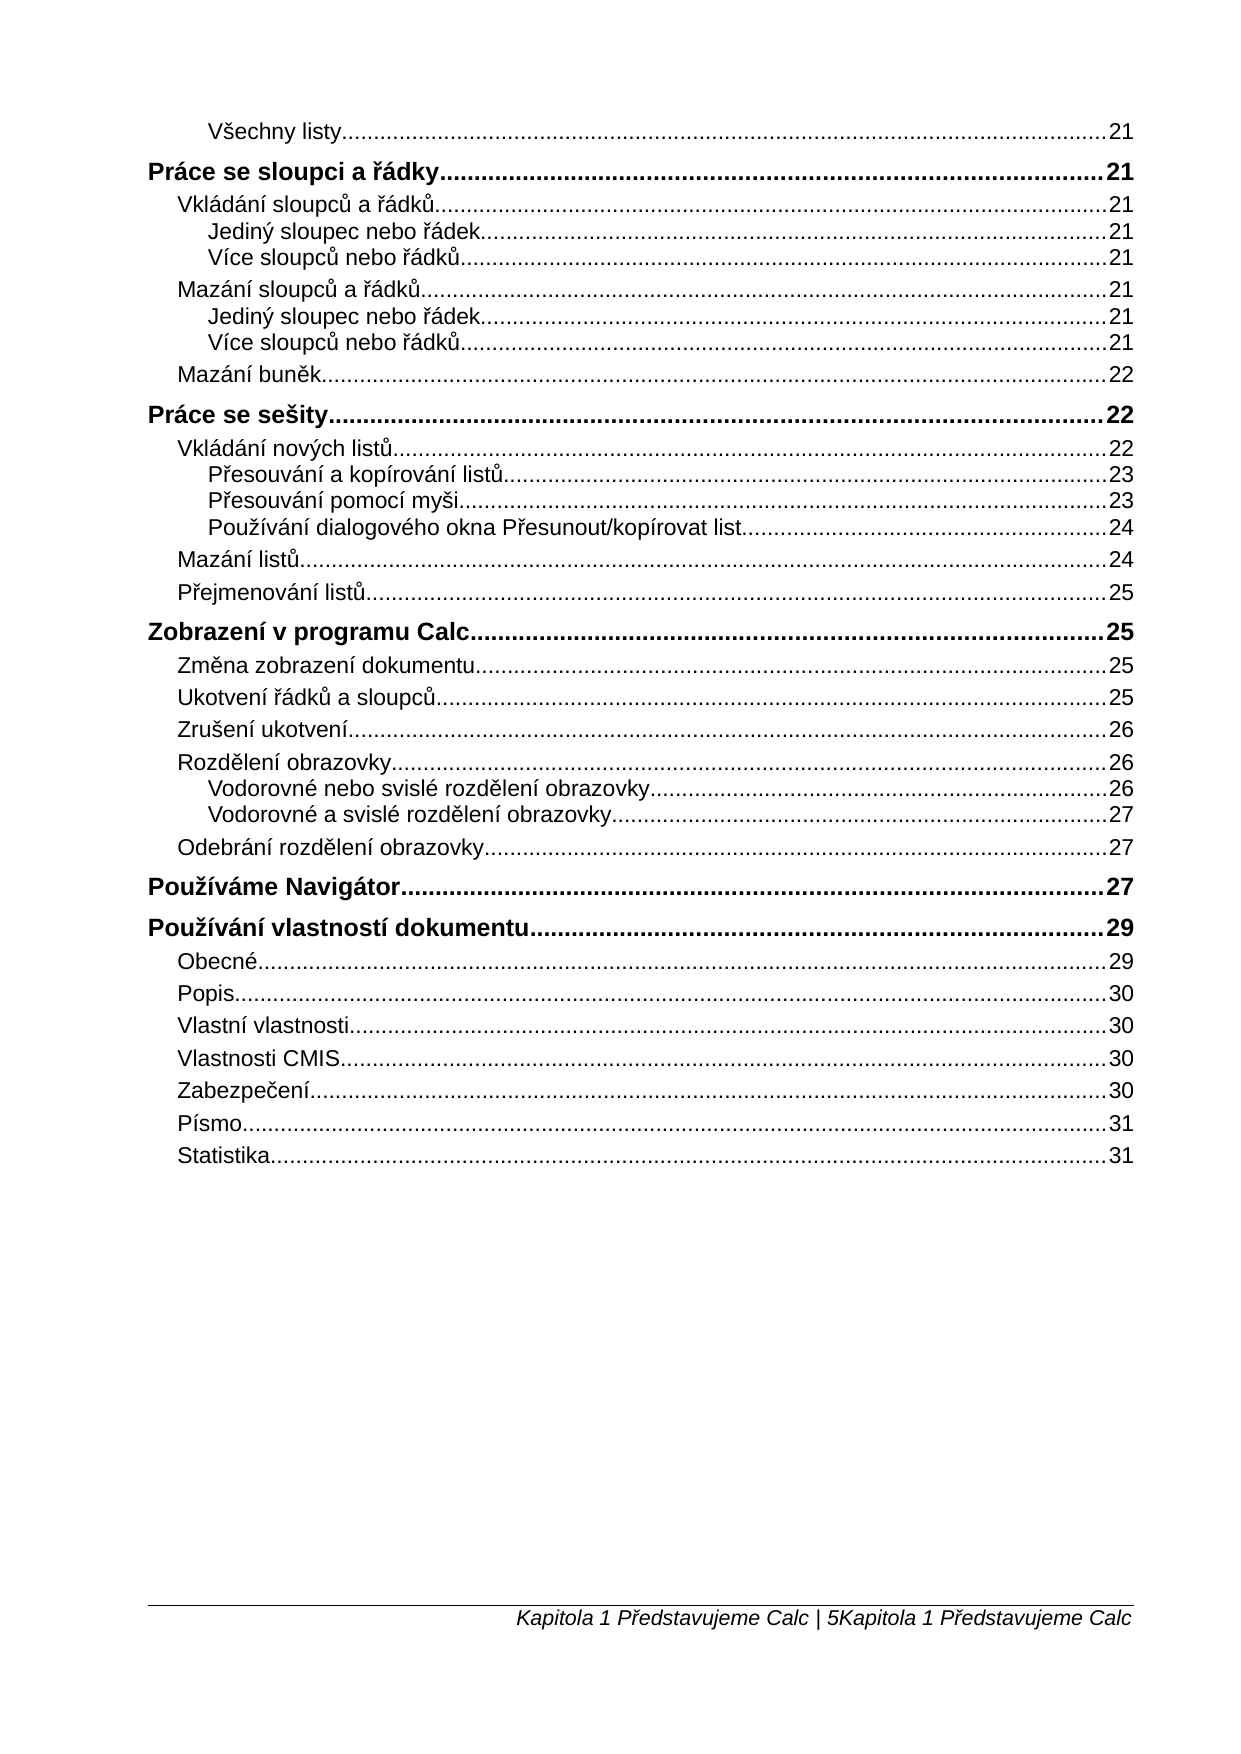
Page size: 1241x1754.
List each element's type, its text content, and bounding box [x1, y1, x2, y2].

text Mazání buněk 22 [177, 361, 1134, 388]
text Všechny listy 21 [208, 118, 1134, 144]
text Přejmenování listů 25 [177, 578, 1134, 605]
text Popis 30 [177, 980, 1134, 1006]
text Používání dialogového okna Přesunout/kopírovat list 24 [208, 514, 1134, 540]
text Vodorovné a svislé rozdělení obrazovky 27 [208, 801, 1134, 828]
text Mazání listů 24 [177, 546, 1134, 572]
text Vkládání nových listů 22 [177, 434, 1134, 461]
text Mazání sloupců a řádků 21 [177, 276, 1134, 303]
text Používáme Navigátor 27 [148, 872, 1134, 901]
text Ukotvení řádků a sloupců 25 [177, 684, 1134, 710]
text Práce se sešity 22 [148, 400, 1134, 428]
text Písmo 31 [177, 1110, 1134, 1136]
text Přesouvání pomocí myši 23 [208, 487, 1134, 514]
text Vlastnosti CMIS 30 [177, 1045, 1134, 1071]
text Odebrání rozdělení obrazovky 27 [177, 834, 1134, 860]
text Zrušení ukotvení 26 [177, 716, 1134, 743]
text Používání vlastností dokumentu 29 [148, 913, 1134, 942]
text Přesouvání a kopírování listů 23 [208, 461, 1134, 487]
text Zabezpečení 30 [177, 1077, 1134, 1104]
text Více sloupců nebo řádků 21 [208, 329, 1134, 355]
text Zobrazení v programu Calc 25 [148, 617, 1134, 646]
text Jediný sloupec nebo řádek 21 [208, 218, 1134, 244]
text Práce se sloupci a řádky 21 [148, 156, 1134, 185]
text Změna zobrazení dokumentu 25 [177, 652, 1134, 678]
text Rozdělení obrazovky 26 [177, 749, 1134, 775]
text Vodorovné nebo svislé rozdělení obrazovky 26 [208, 775, 1134, 801]
text Statistika 31 [177, 1142, 1134, 1168]
text Obecné 29 [177, 948, 1134, 974]
text Vlastní vlastnosti 30 [177, 1012, 1134, 1039]
text Více sloupců nebo řádků 21 [208, 244, 1134, 270]
text Vkládání sloupců a řádků 21 [177, 191, 1134, 218]
text Jediný sloupec nebo řádek 21 [208, 303, 1134, 329]
